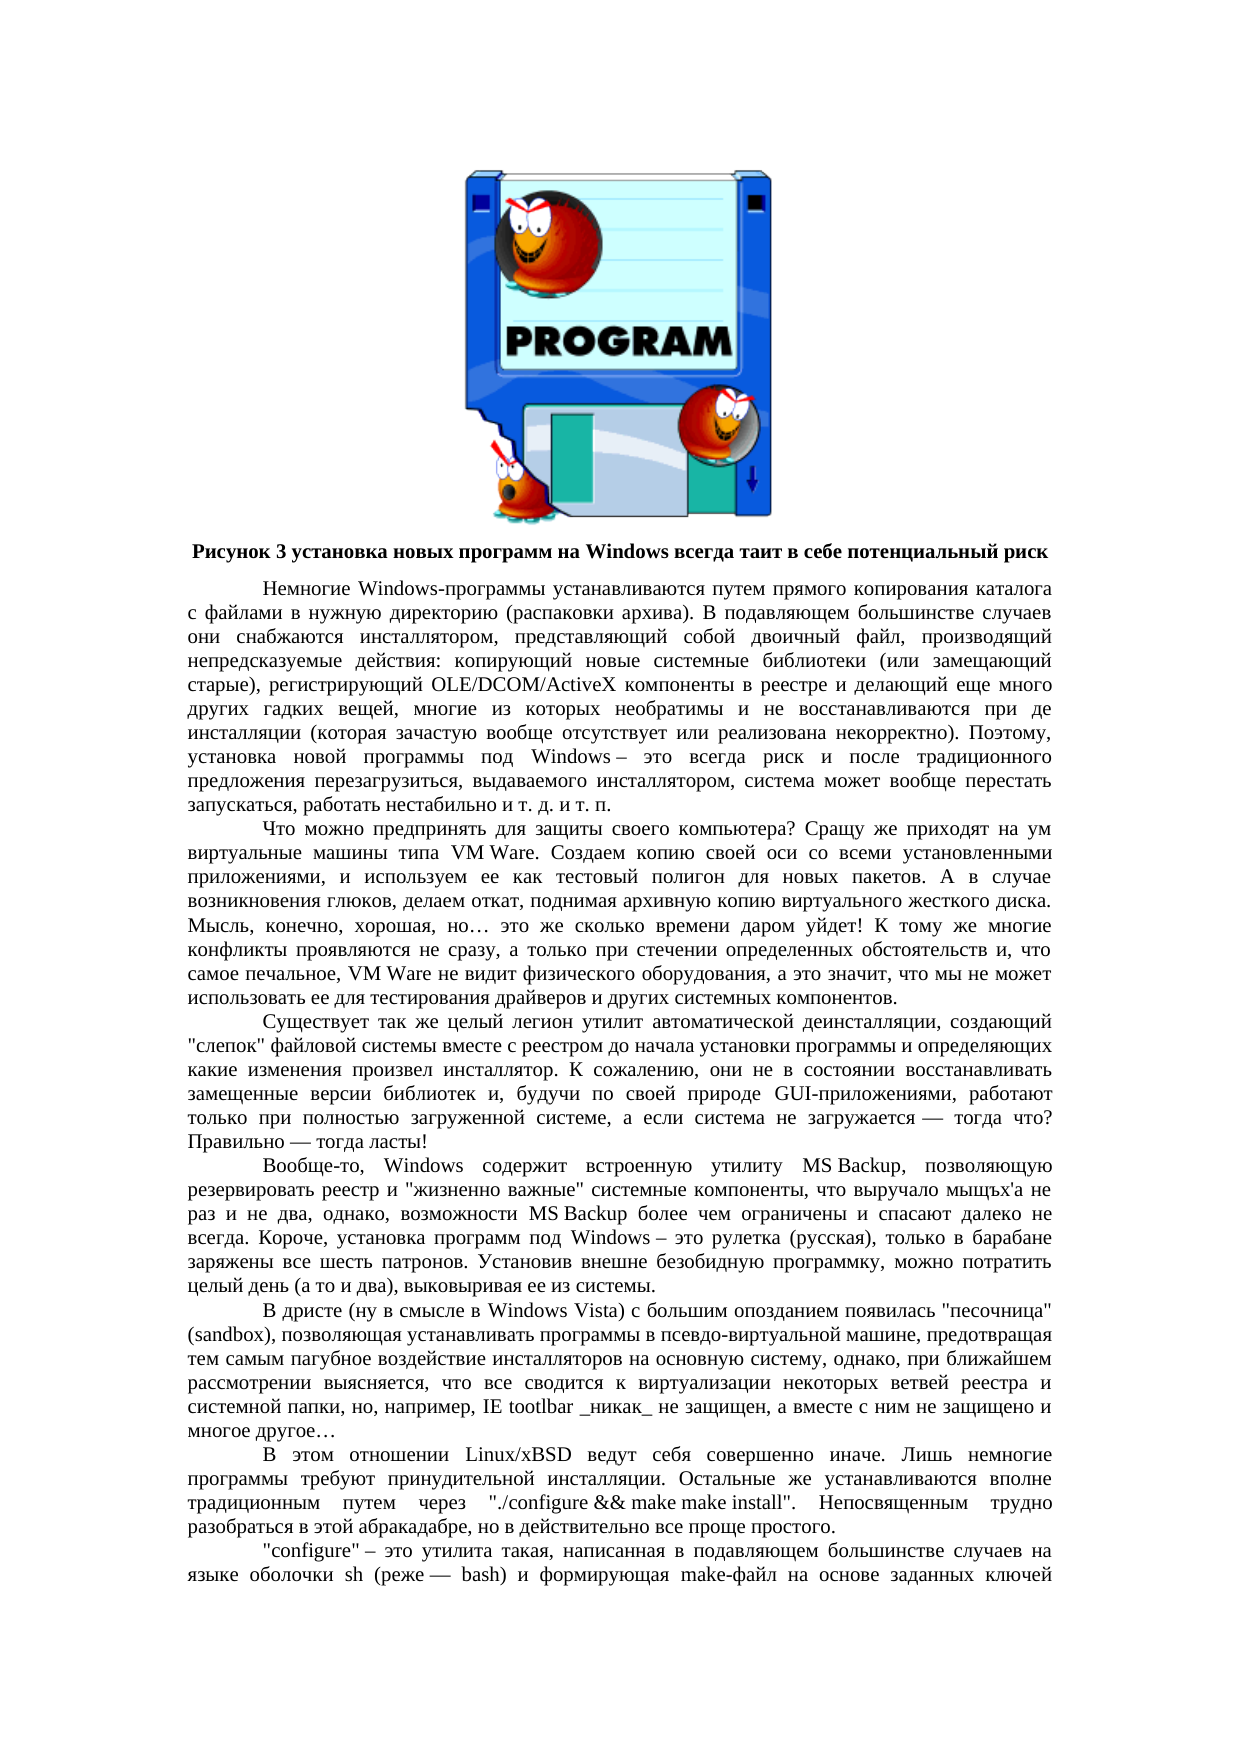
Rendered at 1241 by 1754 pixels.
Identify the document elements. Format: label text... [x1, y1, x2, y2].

text В этом отношении Linux/xBSD ведут себя совершенно иначе. Лишь немногие программы требуют принудительной инсталляции. Остальные же устанавливаются вполне традиционным путем через "./configure && make make install". Непосвященным трудно разобраться в этой абракадабре, но в действительно все проще простого. [187, 1442, 1053, 1538]
text Вообще-то, Windows содержит встроенную утилиту MS Backup, позволяющую резервировать реестр и "жизненно важные" системные компоненты, что выручало мыщъх'а не раз и не два, однако, возможности MS Backup более чем ограничены и спасают далеко не всегда. Короче, установка программ под Windows – это рулетка (русская), только в барабане заряжены все шесть патронов. Установив внешне безобидную программку, можно потратить целый день (а то и два), выковыривая ее из системы. [187, 1153, 1053, 1297]
picture [443, 150, 797, 527]
text Немногие Windows-программы устанавливаются путем прямого копирования каталога с файлами в нужную директорию (распаковки архива). В подавляющем большинстве случаев они снабжаются инсталлятором, представляющий собой двоичный файл, производящий непредсказуемые действия: копирующий новые системные библиотеки (или замещающий старые), регистрирующий OLE/DCOM/ActiveX компоненты в реестре и делающий еще много других гадких вещей, многие из которых необратимы и не восстанавливаются при де инсталляции (которая зачастую вообще отсутствует или реализована некорректно). Поэтому, установка новой программы под Windows – это всегда риск и после традиционного предложения перезагрузиться, выдаваемого инсталлятором, система может вообще перестать запускаться, работать нестабильно и т. д. и т. п. [187, 576, 1053, 816]
text Рисунок 3 установка новых программ на Windows всегда таит в себе потенциальный риск [187, 539, 1053, 563]
text В дристе (ну в смысле в Windows Vista) с большим опозданием появилась "песочница" (sandbox), позволяющая устанавливать программы в псевдо-виртуальной машине, предотвращая тем самым пагубное воздействие инсталляторов на основную систему, однако, при ближайшем рассмотрении выясняется, что все сводится к виртуализации некоторых ветвей реестра и системной папки, но, например, IE tootlbar _никак_ не защищен, а вместе с ним не защищено и многое другое… [187, 1297, 1053, 1442]
text Что можно предпринять для защиты своего компьютера? Сращу же приходят на ум виртуальные машины типа VM Ware. Создаем копию своей оси со всеми установленными приложениями, и используем ее как тестовый полигон для новых пакетов. А в случае возникновения глюков, делаем откат, поднимая архивную копию виртуального жесткого диска. Мысль, конечно, хорошая, но… это же сколько времени даром уйдет! К тому же многие конфликты проявляются не сразу, а только при стечении определенных обстоятельств и, что самое печальное, VM Ware не видит физического оборудования, а это значит, что мы не может использовать ее для тестирования драйверов и других системных компонентов. [187, 816, 1053, 1009]
text "configure" – это утилита такая, написанная в подавляющем большинстве случаев на языке оболочки sh (реже — bash) и формирующая make-файл на основе заданных ключей [187, 1538, 1053, 1586]
text Существует так же целый легион утилит автоматической деинсталляции, создающий "слепок" файловой системы вместе с реестром до начала установки программы и определяющих какие изменения произвел инсталлятор. К сожалению, они не в состоянии восстанавливать замещенные версии библиотек и, будучи по своей природе GUI-приложениями, работают только при полностью загруженной системе, а если система не загружается — тогда что? Правильно — тогда ласты! [187, 1009, 1053, 1153]
